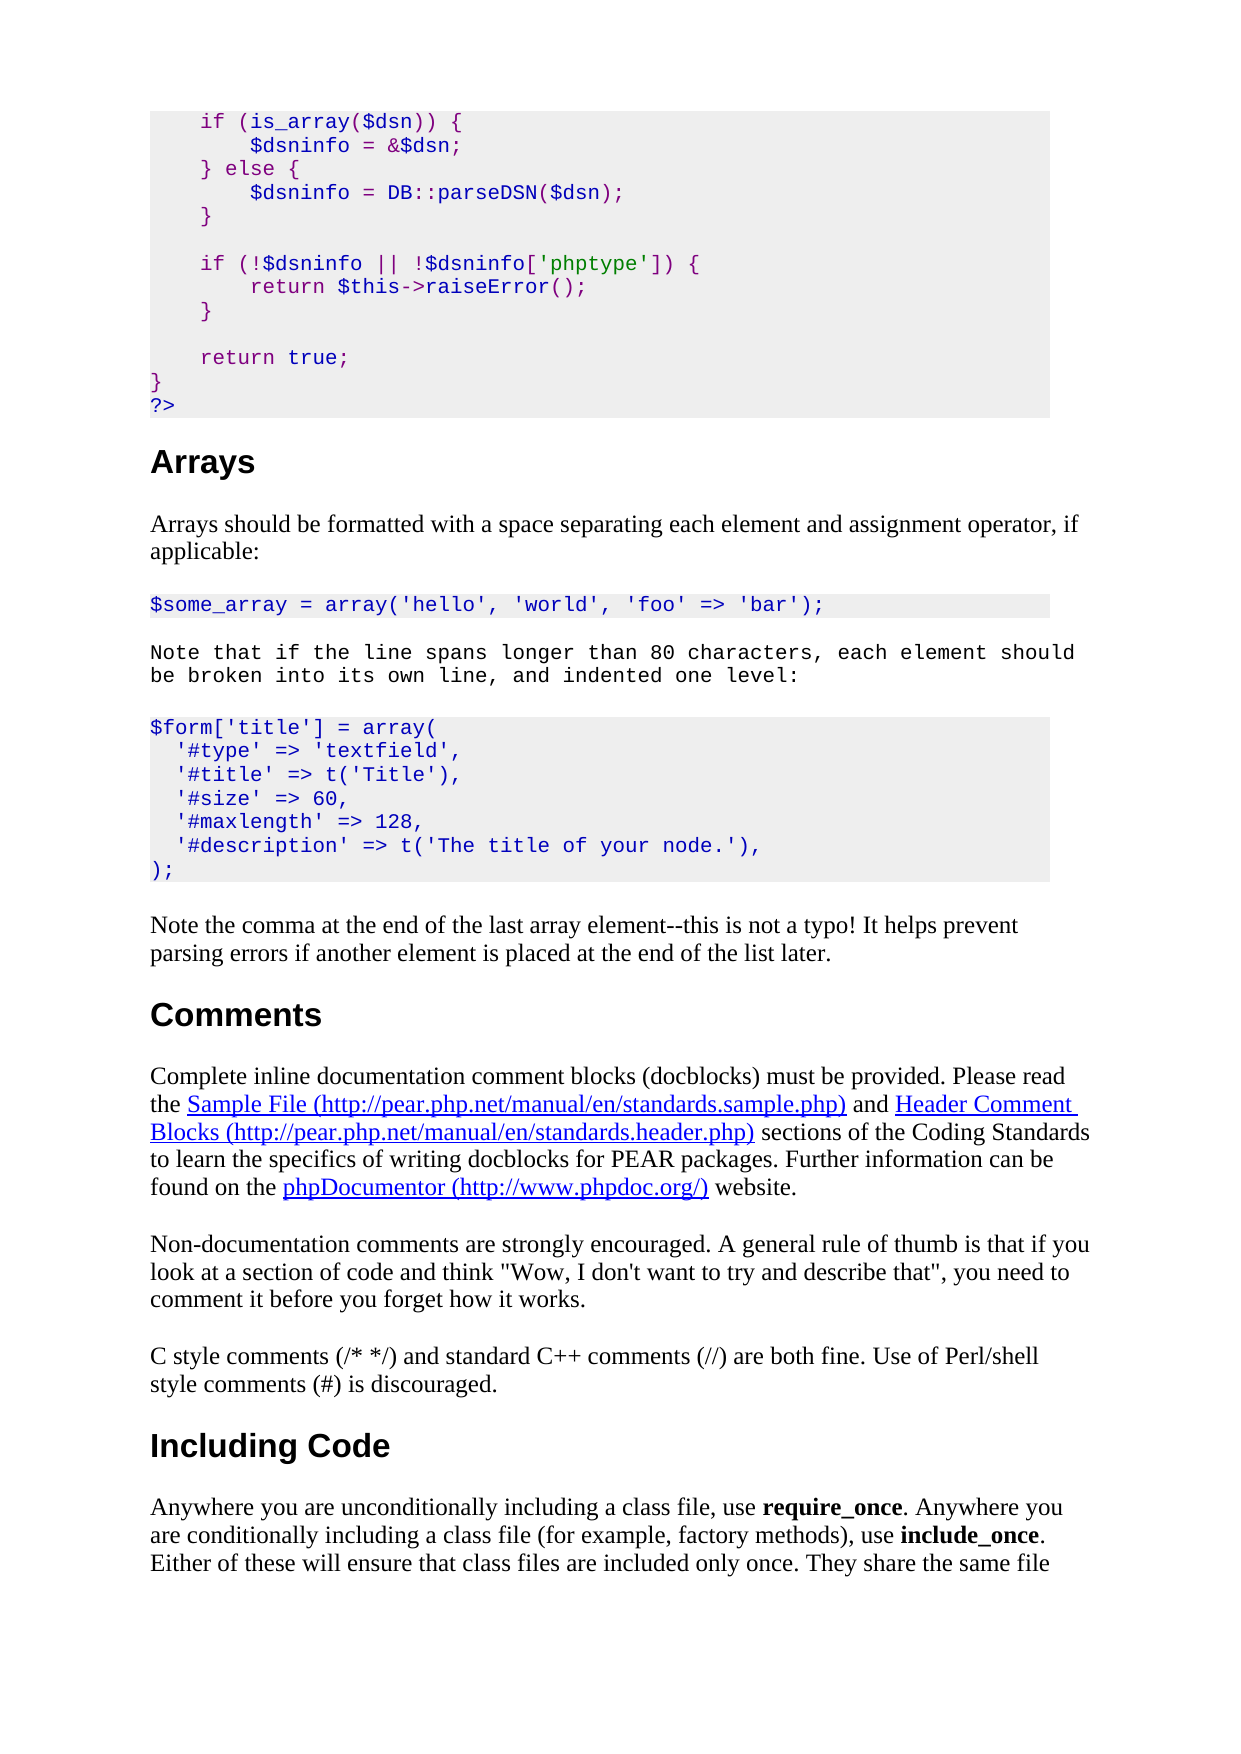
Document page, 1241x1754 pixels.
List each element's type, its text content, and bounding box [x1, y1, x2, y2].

subtitle Including Code [150, 1427, 1091, 1464]
text Anywhere you are unconditionally including a class file, use require_once. Anywhere you are conditionally including a class file (for example, factory methods), use include_once. Either of these will ensure that class files are included only once. They share the same file [150, 1493, 1091, 1577]
text C style comments (/* */) and standard C++ comments (//) are both fine. Use of Perl/shell style comments (#) is discouraged. [150, 1342, 1091, 1398]
text Non-documentation comments are strongly encouraged. A general rule of thumb is that if you look at a section of code and think "Wow, I don't want to try and describe that", you need to comment it before you forget how it works. [150, 1230, 1091, 1313]
text Note the comma at the end of the last array element--this is not a typo! It helps prevent parsing errors if another element is placed at the end of the list later. [150, 911, 1091, 967]
subtitle Arrays [150, 443, 1091, 481]
table_header $some_array = array('hello', 'world', 'foo' => 'bar'); [150, 594, 1050, 618]
subtitle Comments [150, 996, 1091, 1033]
text Arrays should be formatted with a space separating each element and assignment operator, if applicable: [150, 510, 1091, 565]
table_header if (is_array($dsn)) { $dsninfo = &$dsn; } else { $dsninfo = DB::parseDSN($dsn); } if (!$dsninfo || !$dsninfo['phptype']) { return $this->raiseError(); } return true; } ?> [150, 111, 1050, 418]
text Complete inline documentation comment blocks (docblocks) must be provided. Please read the Sample File (http://pear.php.net/manual/en/standards.sample.php) and Header Comment Blocks (http://pear.php.net/manual/en/standards.header.php) sections of the Coding Standards to learn the specifics of writing docblocks for PEAR packages. Further information can be found on the phpDocumentor (http://www.phpdoc.org/) website. [150, 1062, 1091, 1201]
table_header $form['title'] = array( '#type' => 'textfield', '#title' => t('Title'), '#size' => 60, '#maxlength' => 128, '#description' => t('The title of your node.'), ); [150, 717, 1050, 882]
text Note that if the line spans longer than 80 characters, each element should be broken into its own line, and indented one level: [150, 618, 1091, 689]
